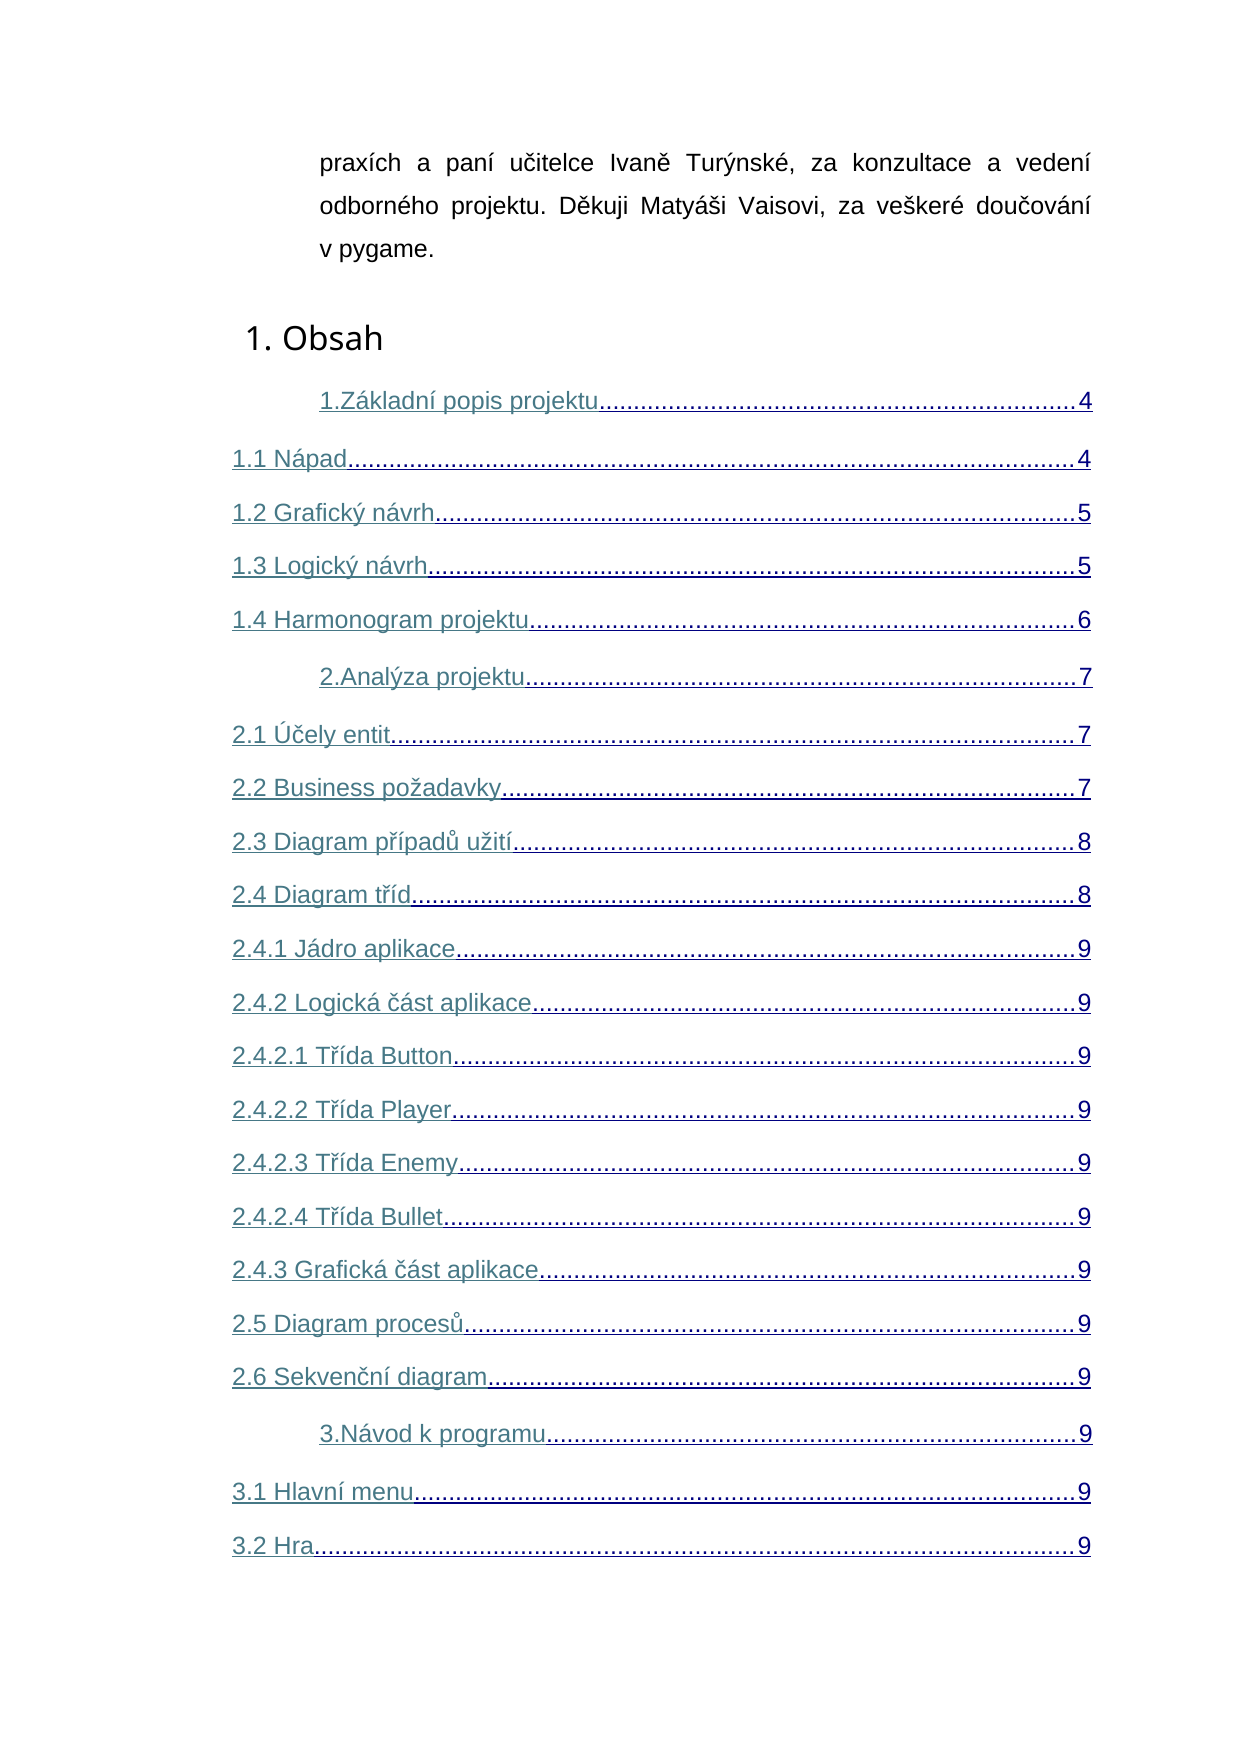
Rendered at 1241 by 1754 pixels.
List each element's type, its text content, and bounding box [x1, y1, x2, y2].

text 2.4.2.2 Třída Player 9 [232, 1094, 1092, 1123]
text [319, 1445, 1092, 1450]
text 2.1 Účely entit 7 [232, 720, 1092, 748]
text 2. Analýza projektu 7 [319, 658, 1092, 687]
text 1.4 Harmonogram projektu 6 [232, 605, 1092, 633]
text [319, 688, 1092, 692]
text 2.2 Business požadavky 7 [232, 773, 1092, 802]
text 3.2 Hra 9 [232, 1531, 1092, 1559]
text 1.2 Grafický návrh 5 [232, 498, 1092, 526]
text praxích a paní učitelce Ivaně Turýnské, za konzultace a vedení odborného projektu. Děkuji Matyáši Vaisovi, za veškeré doučování v pygame. [319, 148, 1092, 263]
text 1. Základní popis projektu 4 [319, 383, 1092, 411]
text 2.6 Sekvenční diagram 9 [232, 1362, 1092, 1391]
text 2.4.2 Logická část aplikace 9 [232, 987, 1092, 1016]
text 2.3 Diagram případů užití 8 [232, 827, 1092, 856]
list Obsah [244, 314, 1092, 360]
text 1.3 Logický návrh 5 [232, 551, 1092, 580]
text 2.4.2.1 Třída Button 9 [232, 1041, 1092, 1070]
text 3.1 Hlavní menu 9 [232, 1477, 1092, 1506]
text 3. Návod k programu 9 [319, 1416, 1092, 1444]
text [319, 412, 1092, 417]
text 2.5 Diagram procesů 9 [232, 1309, 1092, 1337]
text 2.4.2.3 Třída Enemy 9 [232, 1148, 1092, 1177]
text 2.4.1 Jádro aplikace 9 [232, 934, 1092, 963]
text 2.4 Diagram tříd 8 [232, 880, 1092, 909]
text 2.4.2.4 Třída Bullet 9 [232, 1202, 1092, 1230]
text 1.1 Nápad 4 [232, 444, 1092, 473]
text 2.4.3 Grafická část aplikace 9 [232, 1255, 1092, 1284]
